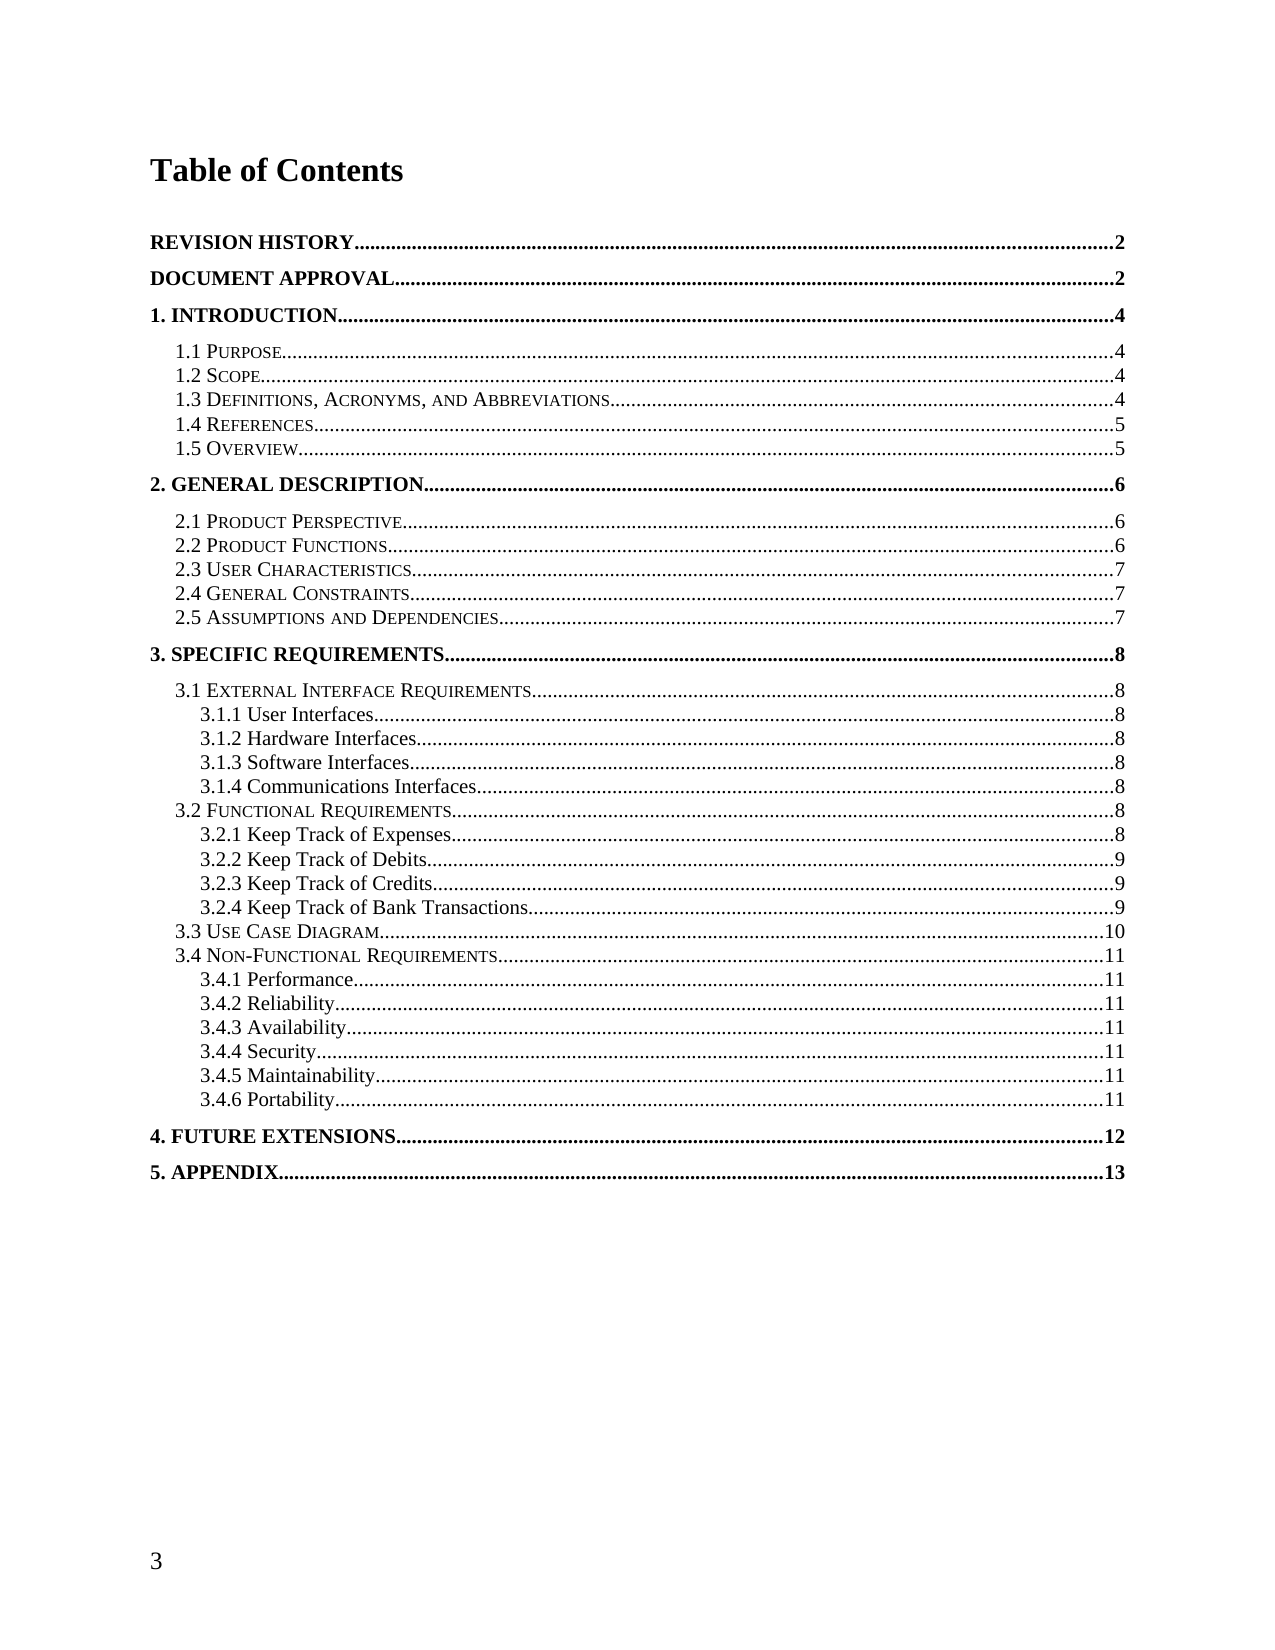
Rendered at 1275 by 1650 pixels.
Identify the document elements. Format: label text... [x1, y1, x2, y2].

text 3.4 Non-Functional Requirements 11 [175, 943, 1125, 967]
text Table of Contents [150, 150, 1125, 188]
text 3.1 External Interface Requirements 8 [175, 678, 1125, 702]
text 2. General Description 6 [150, 472, 1125, 496]
text Document Approval 2 [150, 266, 1125, 290]
text 3.4.4 Security 11 [200, 1039, 1125, 1063]
text 3.2.4 Keep Track of Bank Transactions 9 [200, 894, 1125, 919]
text 3.2.1 Keep Track of Expenses 8 [200, 822, 1125, 846]
text 3.2.3 Keep Track of Credits 9 [200, 871, 1125, 894]
text 3.4.6 Portability 11 [200, 1087, 1125, 1111]
text 3.2.2 Keep Track of Debits 9 [200, 846, 1125, 871]
text 2.2 Product Functions 6 [175, 533, 1125, 557]
text 3.4.5 Maintainability 11 [200, 1063, 1125, 1087]
text 2.4 General Constraints 7 [175, 581, 1125, 605]
text 4. Future Extensions 12 [150, 1124, 1125, 1148]
text 5. AppendiX 13 [150, 1160, 1125, 1184]
text 3.1.4 Communications Interfaces 8 [200, 774, 1125, 798]
text 1.1 Purpose 4 [175, 339, 1125, 363]
text 1. Introduction 4 [150, 303, 1125, 327]
text 2.3 User Characteristics 7 [175, 557, 1125, 581]
text 1.2 Scope 4 [175, 363, 1125, 387]
text 3.4.2 Reliability 11 [200, 991, 1125, 1015]
text 1.3 Definitions, Acronyms, and Abbreviations 4 [175, 387, 1125, 411]
text 3.3 Use Case Diagram 10 [175, 919, 1125, 943]
text 3.1.2 Hardware Interfaces 8 [200, 726, 1125, 750]
text 1.5 Overview 5 [175, 436, 1125, 459]
text 3.1.3 Software Interfaces 8 [200, 750, 1125, 774]
text 3.1.1 User Interfaces 8 [200, 702, 1125, 726]
text 3.2 Functional Requirements 8 [175, 798, 1125, 822]
text 3. Specific Requirements 8 [150, 641, 1125, 666]
text Revision History 2 [150, 229, 1125, 254]
text 3.4.3 Availability 11 [200, 1015, 1125, 1039]
text 2.1 Product Perspective 6 [175, 509, 1125, 533]
text 1.4 References 5 [175, 411, 1125, 436]
text 3.4.1 Performance 11 [200, 967, 1125, 991]
text 2.5 Assumptions and Dependencies 7 [175, 605, 1125, 629]
